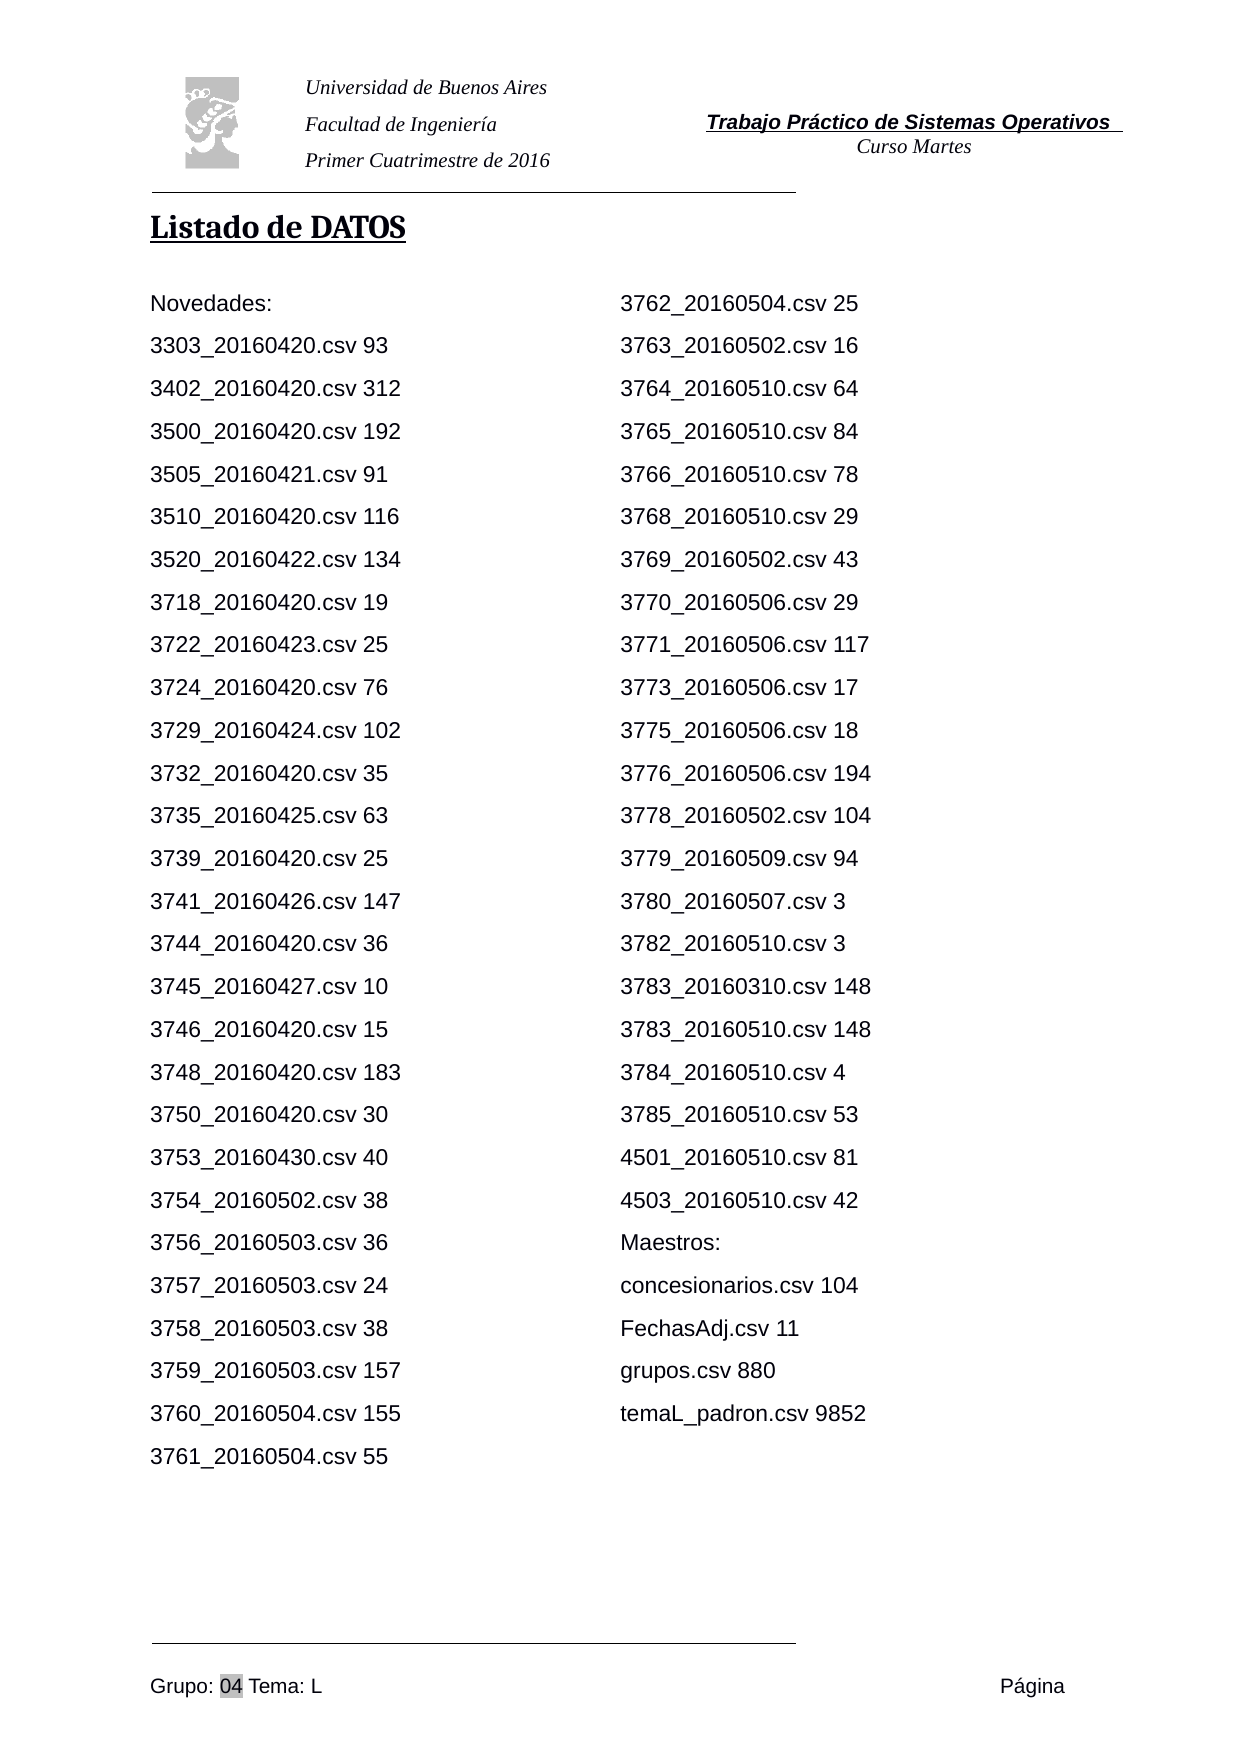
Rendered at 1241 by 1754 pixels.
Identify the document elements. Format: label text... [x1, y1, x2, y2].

text 3757_20160503.csv 24 [150, 1272, 620, 1298]
text grupos.csv 880 [620, 1357, 1090, 1384]
text 3773_20160506.csv 17 [620, 674, 1090, 700]
text Maestros: [620, 1229, 1090, 1256]
text 3746_20160420.csv 15 [150, 1016, 620, 1042]
text 3761_20160504.csv 55 [150, 1443, 620, 1469]
text 3750_20160420.csv 30 [150, 1101, 620, 1127]
text 3758_20160503.csv 38 [150, 1315, 620, 1341]
text 3784_20160510.csv 4 [620, 1058, 1090, 1085]
text 3756_20160503.csv 36 [150, 1229, 620, 1256]
text 3732_20160420.csv 35 [150, 759, 620, 786]
text 3768_20160510.csv 29 [620, 503, 1090, 529]
title Listado de DATOS [150, 209, 1090, 247]
text 3779_20160509.csv 94 [620, 845, 1090, 871]
text 3771_20160506.csv 117 [620, 631, 1090, 658]
text 3760_20160504.csv 155 [150, 1400, 620, 1426]
text 3748_20160420.csv 183 [150, 1058, 620, 1085]
text 3718_20160420.csv 19 [150, 589, 620, 615]
text 3402_20160420.csv 312 [150, 375, 620, 401]
text concesionarios.csv 104 [620, 1272, 1090, 1298]
text 3783_20160510.csv 148 [620, 1016, 1090, 1042]
text 3741_20160426.csv 147 [150, 888, 620, 914]
text 4501_20160510.csv 81 [620, 1144, 1090, 1170]
text 3782_20160510.csv 3 [620, 930, 1090, 957]
text 3745_20160427.csv 10 [150, 973, 620, 999]
text 3735_20160425.csv 63 [150, 802, 620, 828]
text 3764_20160510.csv 64 [620, 375, 1090, 401]
text 3729_20160424.csv 102 [150, 717, 620, 743]
text 3505_20160421.csv 91 [150, 461, 620, 487]
text 3775_20160506.csv 18 [620, 717, 1090, 743]
text 3776_20160506.csv 194 [620, 759, 1090, 786]
text 3780_20160507.csv 3 [620, 888, 1090, 914]
text 3783_20160310.csv 148 [620, 973, 1090, 999]
text Novedades: [150, 290, 620, 316]
text 3744_20160420.csv 36 [150, 930, 620, 957]
text 3762_20160504.csv 25 [620, 290, 1090, 316]
text 3739_20160420.csv 25 [150, 845, 620, 871]
text 3765_20160510.csv 84 [620, 418, 1090, 444]
text 3500_20160420.csv 192 [150, 418, 620, 444]
picture [183, 75, 246, 171]
text 3770_20160506.csv 29 [620, 589, 1090, 615]
text FechasAdj.csv 11 [620, 1315, 1090, 1341]
text 3759_20160503.csv 157 [150, 1357, 620, 1384]
text 3754_20160502.csv 38 [150, 1187, 620, 1213]
text 3785_20160510.csv 53 [620, 1101, 1090, 1127]
text 3778_20160502.csv 104 [620, 802, 1090, 828]
text 3769_20160502.csv 43 [620, 546, 1090, 572]
text 4503_20160510.csv 42 [620, 1187, 1090, 1213]
text 3724_20160420.csv 76 [150, 674, 620, 700]
text 3510_20160420.csv 116 [150, 503, 620, 529]
text 3722_20160423.csv 25 [150, 631, 620, 658]
text 3763_20160502.csv 16 [620, 332, 1090, 359]
text 3753_20160430.csv 40 [150, 1144, 620, 1170]
text 3766_20160510.csv 78 [620, 461, 1090, 487]
text 3520_20160422.csv 134 [150, 546, 620, 572]
text temaL_padron.csv 9852 [620, 1400, 1090, 1426]
text 3303_20160420.csv 93 [150, 332, 620, 359]
